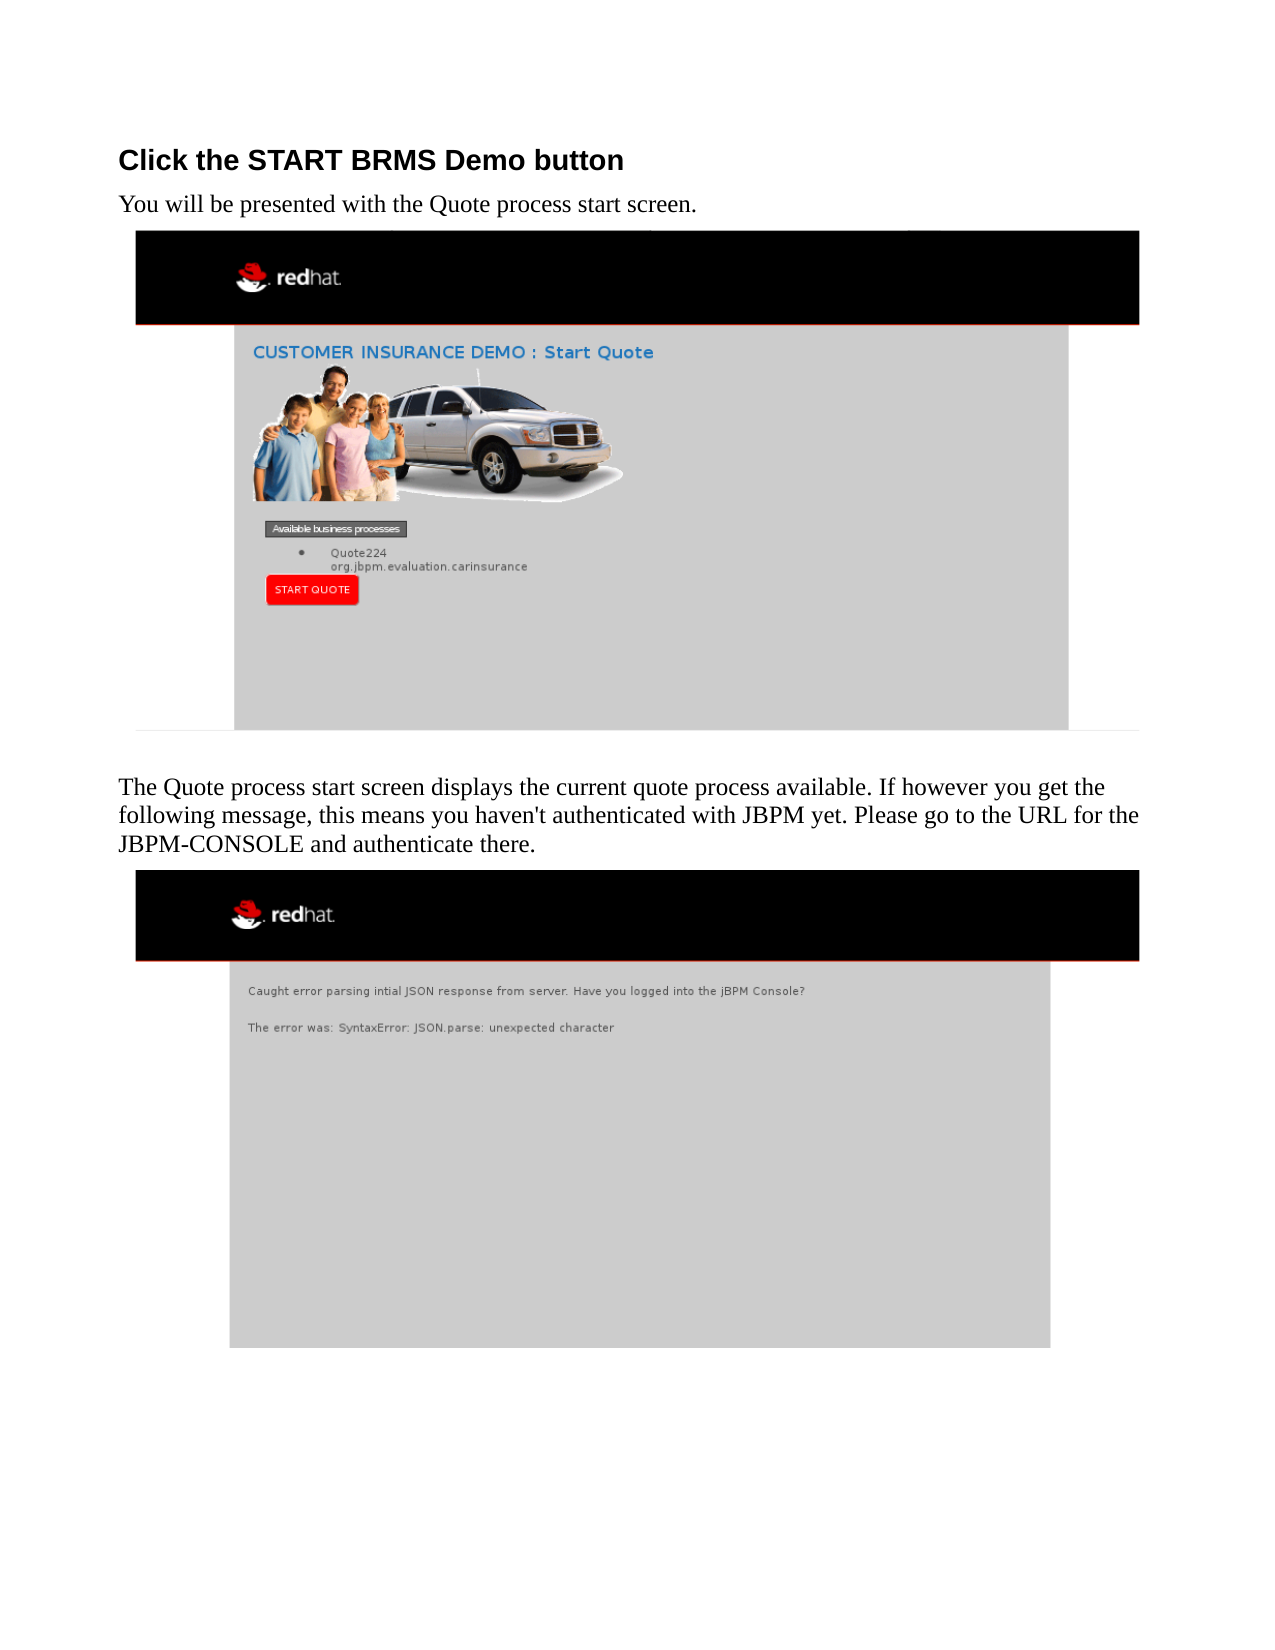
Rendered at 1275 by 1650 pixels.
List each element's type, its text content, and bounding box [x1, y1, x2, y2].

picture [135, 870, 1140, 1348]
subtitle Click the START BRMS Demo button [118, 143, 1157, 177]
picture [135, 230, 1140, 731]
text The Quote process start screen displays the current quote process available. If however you get the following message, this means you haven't authenticated with JBPM yet. Please go to the URL for the JBPM-CONSOLE and authenticate there. [118, 772, 1157, 858]
text You will be presented with the Quote process start screen. [118, 189, 1157, 218]
